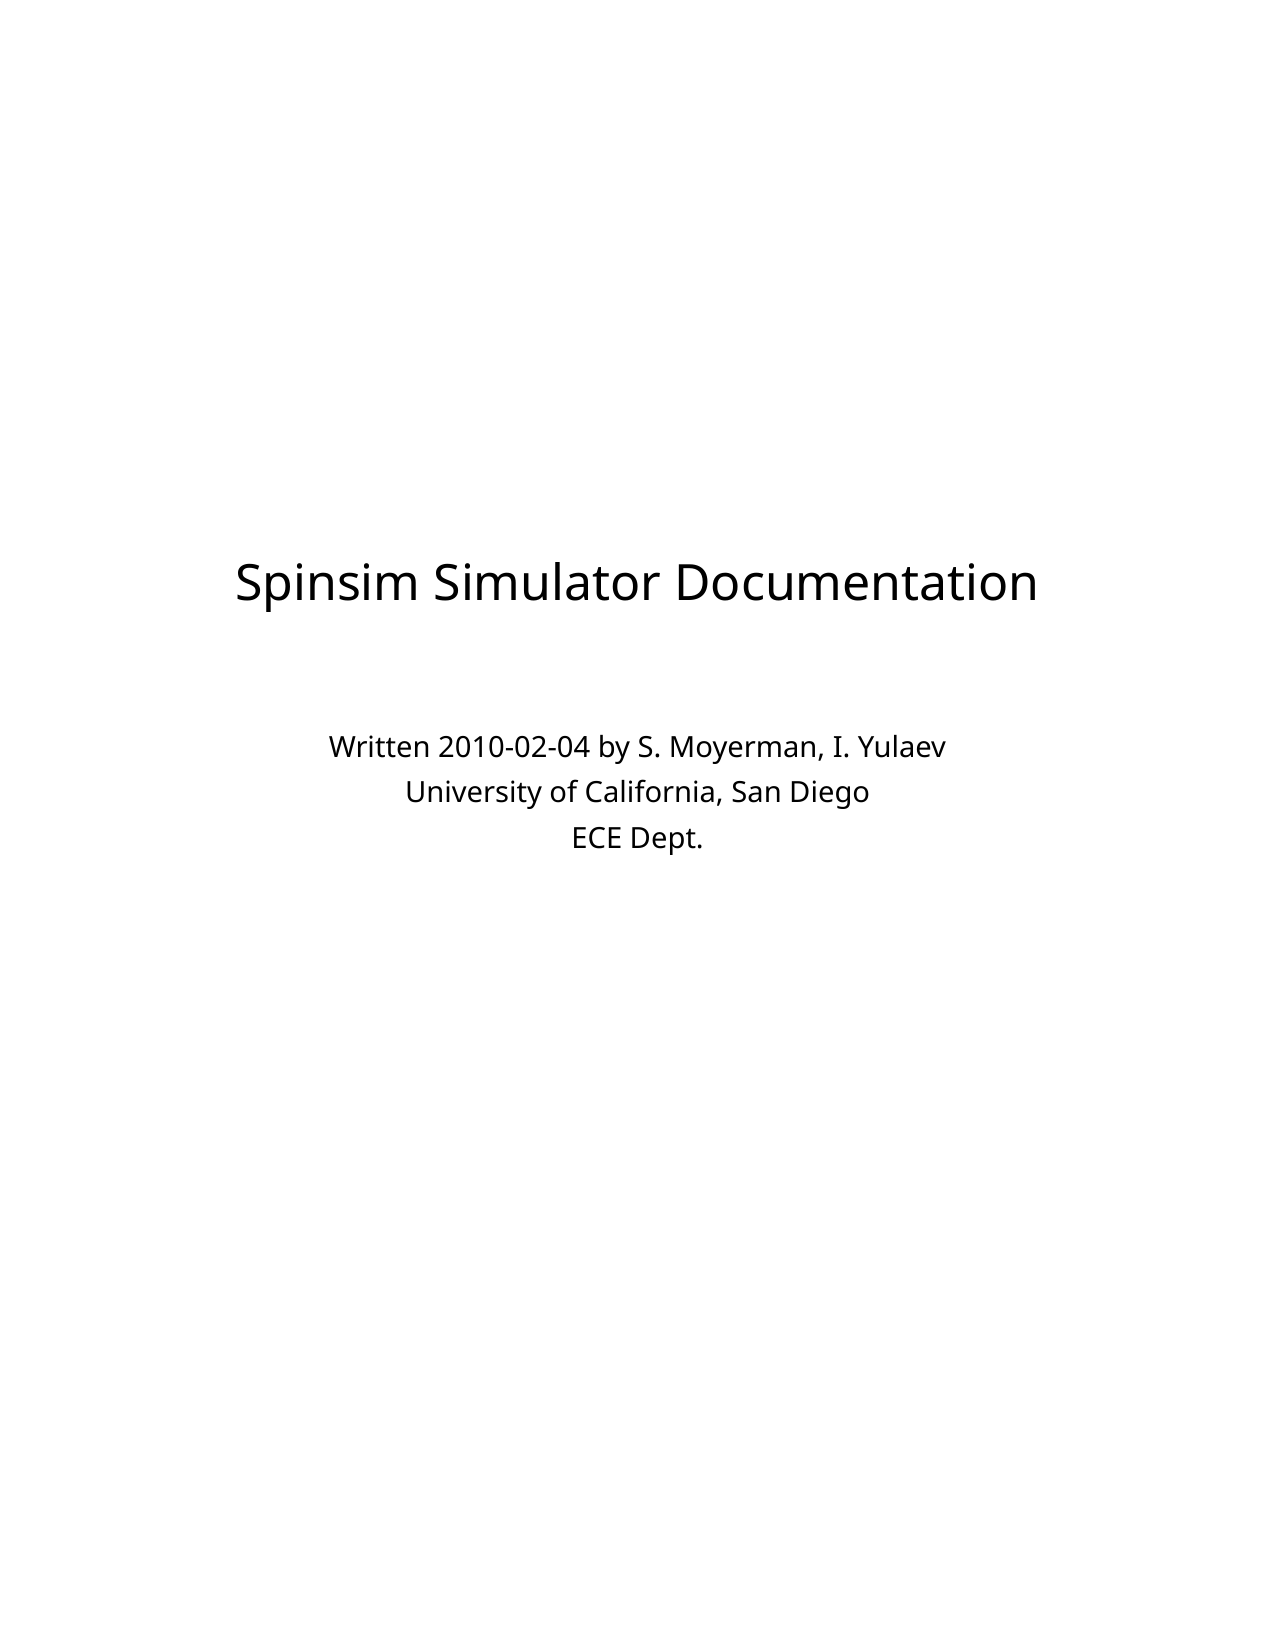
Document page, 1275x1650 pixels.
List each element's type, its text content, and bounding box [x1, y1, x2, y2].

text Spinsim Simulator Documentation [150, 547, 1125, 616]
text Written 2010-02-04 by S. Moyerman, I. Yulaev University of California, San Diego ECE Dept. [150, 726, 1125, 857]
